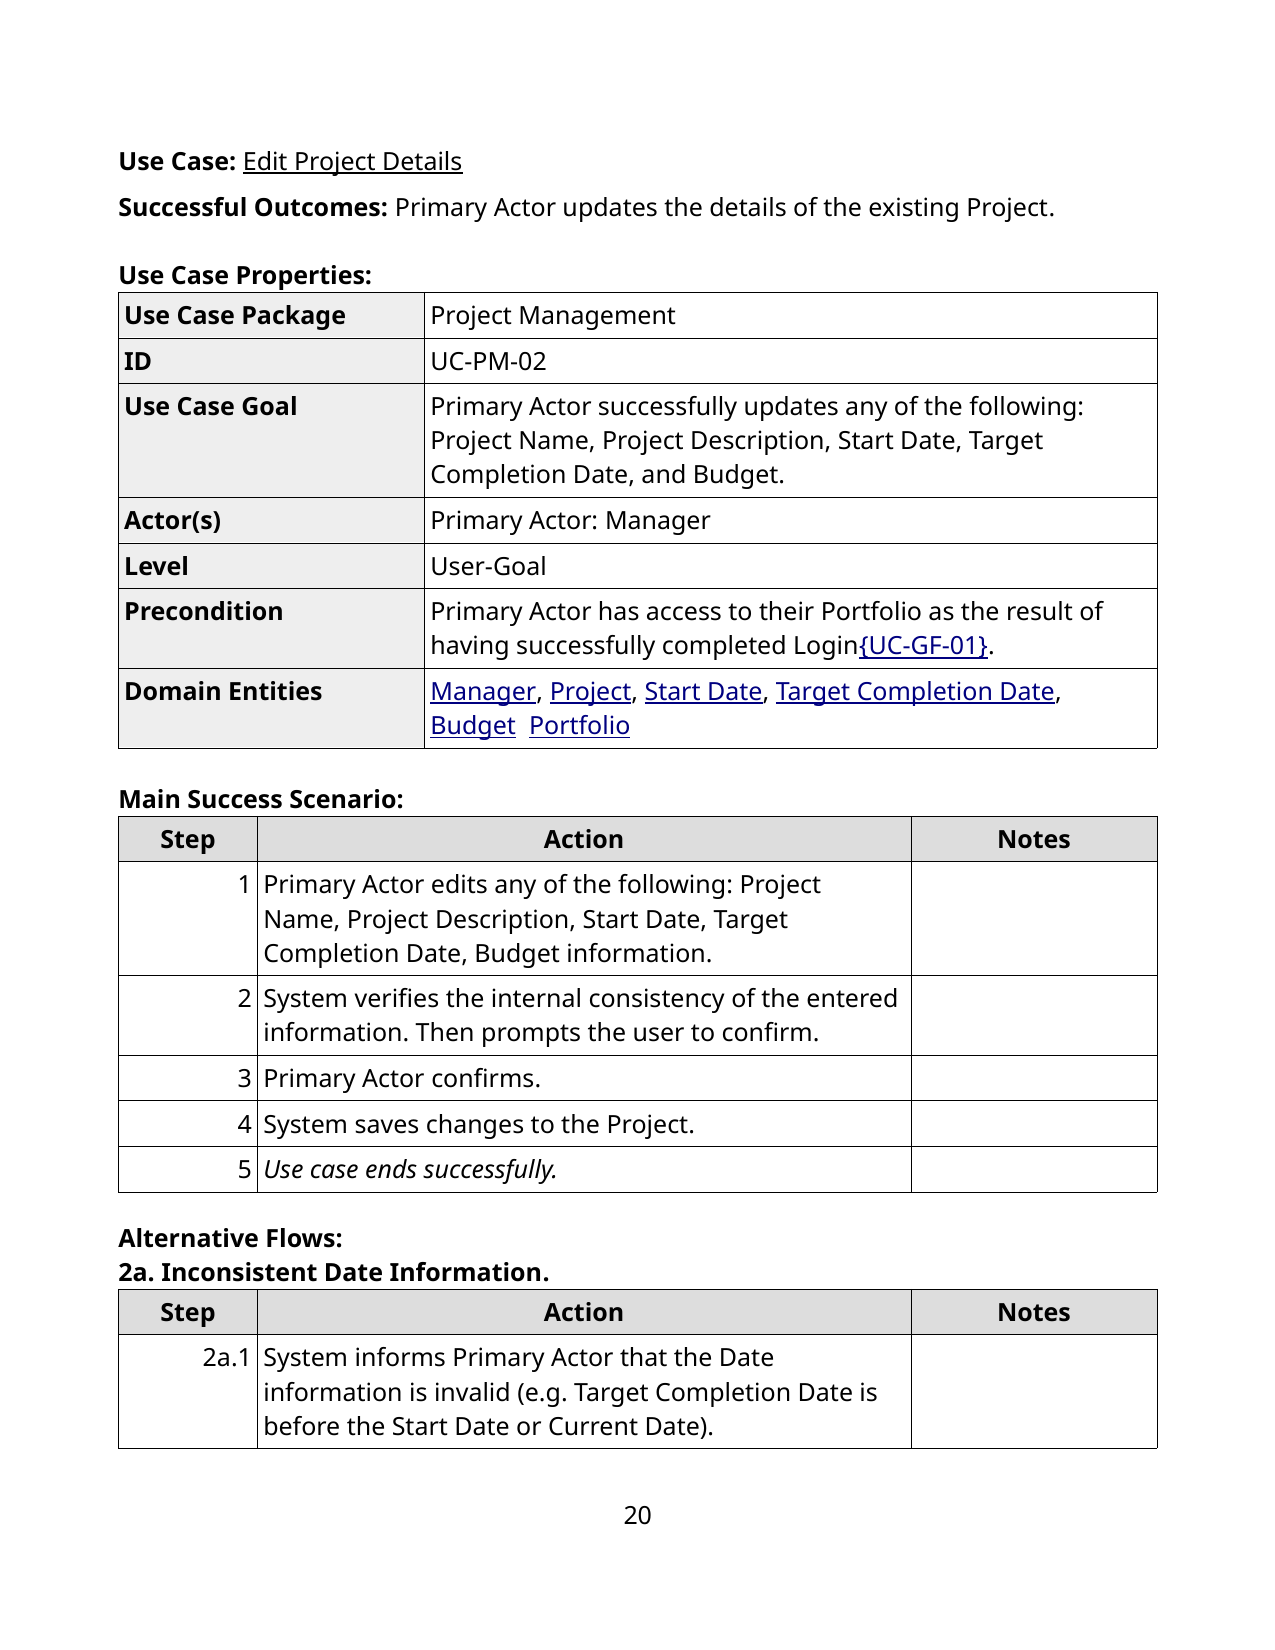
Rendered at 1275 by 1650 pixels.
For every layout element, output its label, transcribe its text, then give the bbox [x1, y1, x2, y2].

table_cell Primary Actor successfully updates any of the following: Project Name, Project Description, Start Date, Target Completion Date, and Budget. [425, 384, 1157, 497]
text Use Case Properties: [118, 258, 1157, 292]
table_header Notes [912, 1290, 1157, 1334]
table_cell [912, 1101, 1157, 1146]
table_header Project Management [425, 293, 1157, 337]
table_header Step [119, 1290, 257, 1334]
table_cell Actor(s) [119, 498, 424, 542]
table_cell 2a.1 [119, 1335, 257, 1448]
table_cell [912, 862, 1157, 975]
table_cell [912, 976, 1157, 1055]
table_cell Primary Actor: Manager [425, 498, 1157, 542]
table_cell System verifies the internal consistency of the entered information. Then prompts the user to confirm. [258, 976, 911, 1055]
table_cell [912, 1147, 1157, 1192]
table_header Step [119, 817, 257, 861]
table_cell 2 [119, 976, 257, 1055]
table_header Use Case Package [119, 293, 424, 337]
text 2a. Inconsistent Date Information. [118, 1254, 1157, 1289]
table_cell Precondition [119, 589, 424, 668]
table_cell ID [119, 339, 424, 383]
table_cell Domain Entities [119, 669, 424, 747]
table_cell Primary Actor has access to their Portfolio as the result of having successfully completed Login{UC-GF-01}. [425, 589, 1157, 668]
table_cell 3 [119, 1056, 257, 1100]
table_cell Use Case Goal [119, 384, 424, 497]
table_cell 1 [119, 862, 257, 975]
table_cell System informs Primary Actor that the Date information is invalid (e.g. Target Completion Date is before the Start Date or Current Date). [258, 1335, 911, 1448]
text Alternative Flows: [118, 1221, 1157, 1254]
table_cell Primary Actor confirms. [258, 1056, 911, 1100]
table_cell User-Goal [425, 544, 1157, 588]
table_header Notes [912, 817, 1157, 861]
table_cell [912, 1056, 1157, 1100]
text Successful Outcomes: Primary Actor updates the details of the existing Project. [118, 190, 1157, 224]
subtitle Use Case: Edit Project Details [118, 143, 1157, 177]
table_cell Use case ends successfully. [258, 1147, 911, 1192]
table_cell 4 [119, 1101, 257, 1146]
table_header Action [258, 1290, 911, 1334]
table_header Action [258, 817, 911, 861]
table_cell [912, 1335, 1157, 1448]
table_cell Primary Actor edits any of the following: Project Name, Project Description, Start Date, Target Completion Date, Budget information. [258, 862, 911, 975]
text Main Success Scenario: [118, 782, 1157, 816]
table_cell Level [119, 544, 424, 588]
table_cell UC-PM-02 [425, 339, 1157, 383]
table_cell System saves changes to the Project. [258, 1101, 911, 1146]
table_cell Manager, Project, Start Date, Target Completion Date, Budget Portfolio [425, 669, 1157, 747]
table_cell 5 [119, 1147, 257, 1192]
